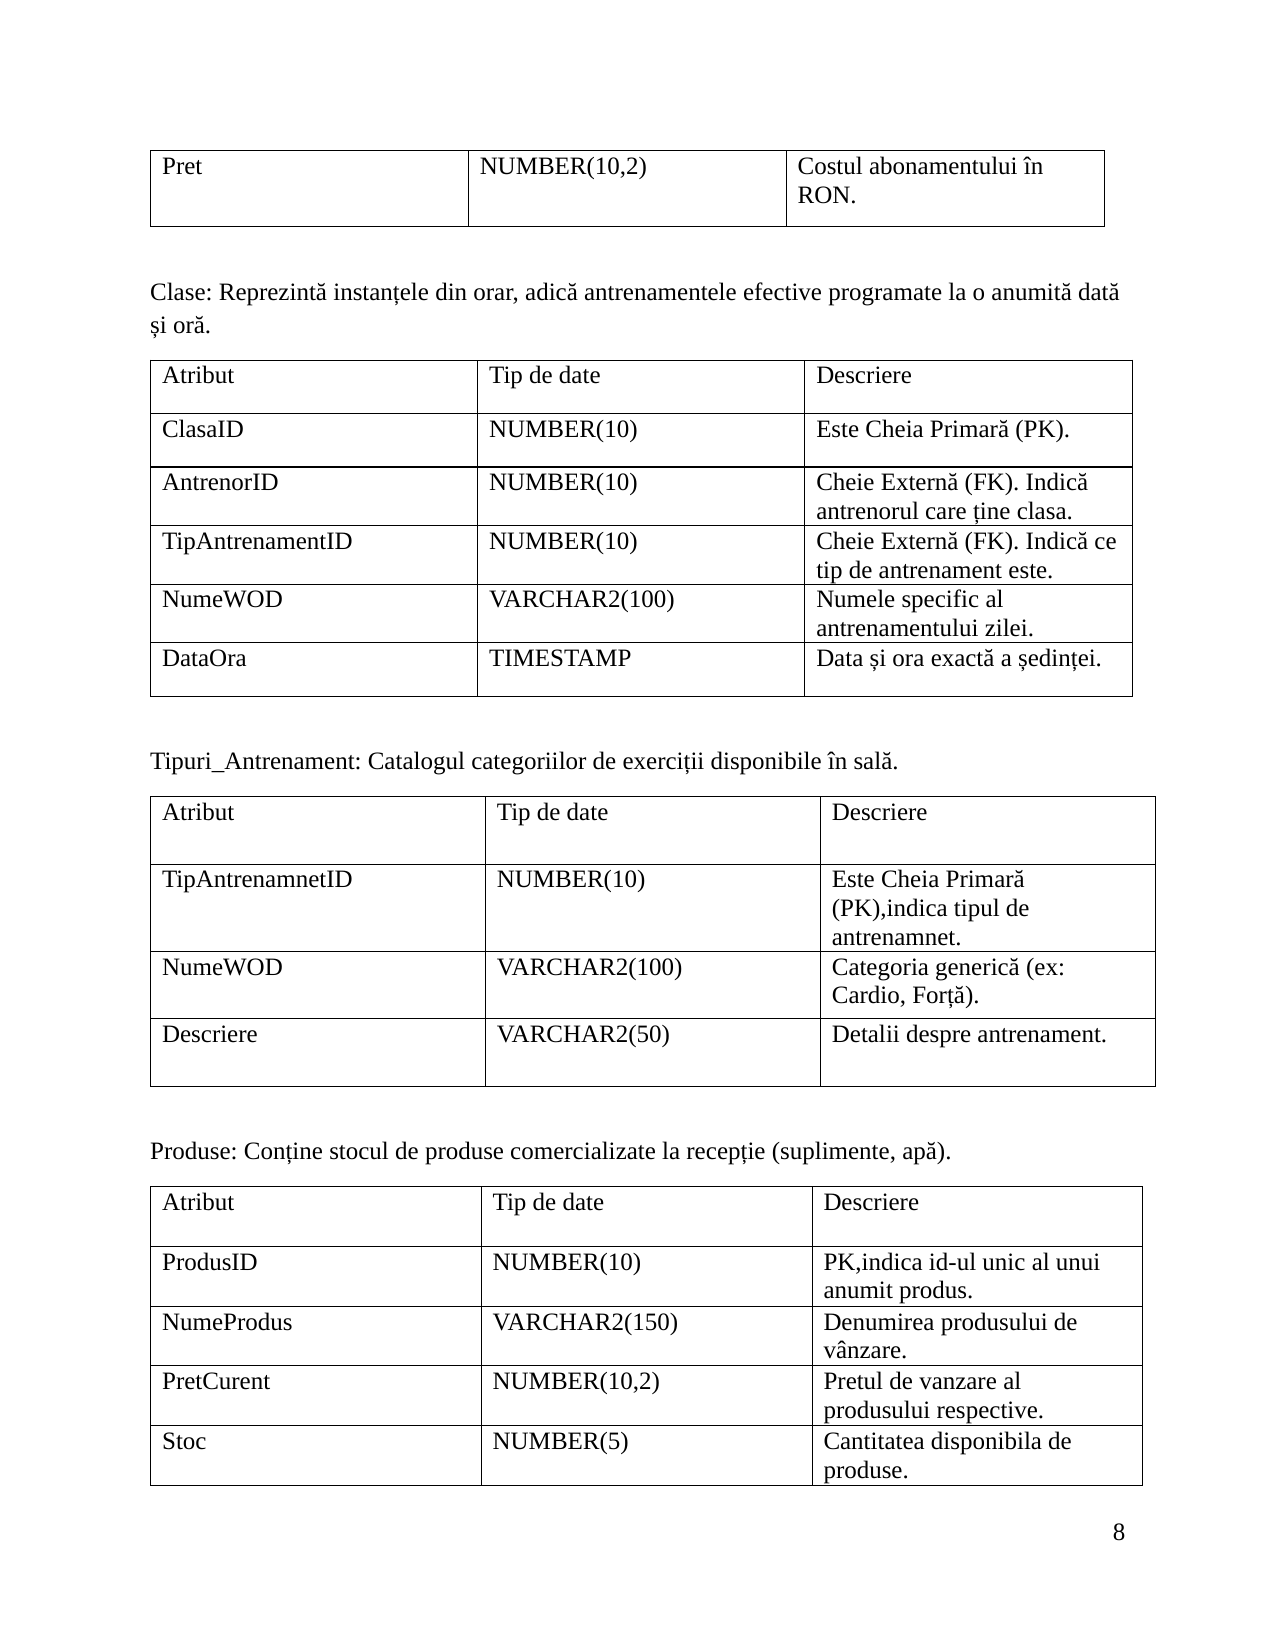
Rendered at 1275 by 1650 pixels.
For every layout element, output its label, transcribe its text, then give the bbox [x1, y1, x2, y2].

table_header Descriere [805, 361, 1132, 413]
table_cell Categoria generică (ex: Cardio, Forță). [821, 952, 1155, 1018]
table_cell NUMBER(10) [486, 865, 820, 951]
table_cell VARCHAR2(100) [478, 585, 804, 642]
table_cell NUMBER(10,2) [469, 151, 786, 226]
table_header Descriere [813, 1187, 1142, 1246]
table_header Atribut [151, 797, 485, 863]
table_cell Cantitatea disponibila de produse. [813, 1426, 1142, 1484]
table_cell Data și ora exactă a ședinței. [805, 643, 1132, 696]
table_cell PretCurent [151, 1366, 481, 1425]
table_cell TipAntrenamentID [151, 526, 477, 583]
table_cell NumeWOD [151, 952, 485, 1018]
table_header Tip de date [482, 1187, 812, 1246]
table_cell Este Cheia Primară (PK),indica tipul de antrenamnet. [821, 865, 1155, 951]
table_cell Costul abonamentului în RON. [787, 151, 1104, 226]
table_cell ClasaID [151, 414, 477, 466]
table_cell Denumirea produsului de vânzare. [813, 1307, 1142, 1365]
table_cell Pretul de vanzare al produsului respective. [813, 1366, 1142, 1425]
table_cell Cheie Externă (FK). Indică ce tip de antrenament este. [805, 526, 1132, 583]
table_cell TIMESTAMP [478, 643, 804, 696]
table_cell ProdusID [151, 1247, 481, 1306]
table_cell NUMBER(10) [478, 414, 804, 466]
table_cell NUMBER(10,2) [482, 1366, 812, 1425]
table_cell Detalii despre antrenament. [821, 1019, 1155, 1086]
table_header Descriere [821, 797, 1155, 863]
table_header Tip de date [478, 361, 804, 413]
table_cell NUMBER(10) [478, 526, 804, 583]
table_cell Numele specific al antrenamentului zilei. [805, 585, 1132, 642]
table_cell Cheie Externă (FK). Indică antrenorul care ține clasa. [805, 468, 1132, 525]
table_cell Este Cheia Primară (PK). [805, 414, 1132, 466]
table_cell VARCHAR2(100) [486, 952, 820, 1018]
table_cell NumeWOD [151, 585, 477, 642]
table_cell NUMBER(10) [478, 468, 804, 525]
table_cell Pret [151, 151, 468, 226]
table_cell AntrenorID [151, 468, 477, 525]
table_header Atribut [151, 361, 477, 413]
table_header Atribut [151, 1187, 481, 1246]
table_cell DataOra [151, 643, 477, 696]
text Tipuri_Antrenament: Catalogul categoriilor de exerciții disponibile în sală. [150, 746, 1125, 775]
table_cell NUMBER(10) [482, 1247, 812, 1306]
table_cell NumeProdus [151, 1307, 481, 1365]
table_cell VARCHAR2(50) [486, 1019, 820, 1086]
table_cell NUMBER(5) [482, 1426, 812, 1484]
table_cell TipAntrenamnetID [151, 865, 485, 951]
text Clase: Reprezintă instanțele din orar, adică antrenamentele efective programate la o anumită dată și oră. [150, 277, 1125, 339]
table_cell PK,indica id-ul unic al unui anumit produs. [813, 1247, 1142, 1306]
text Produse: Conține stocul de produse comercializate la recepție (suplimente, apă). [150, 1136, 1125, 1165]
table_header Tip de date [486, 797, 820, 863]
table_cell Stoc [151, 1426, 481, 1484]
table_cell VARCHAR2(150) [482, 1307, 812, 1365]
table_cell Descriere [151, 1019, 485, 1086]
